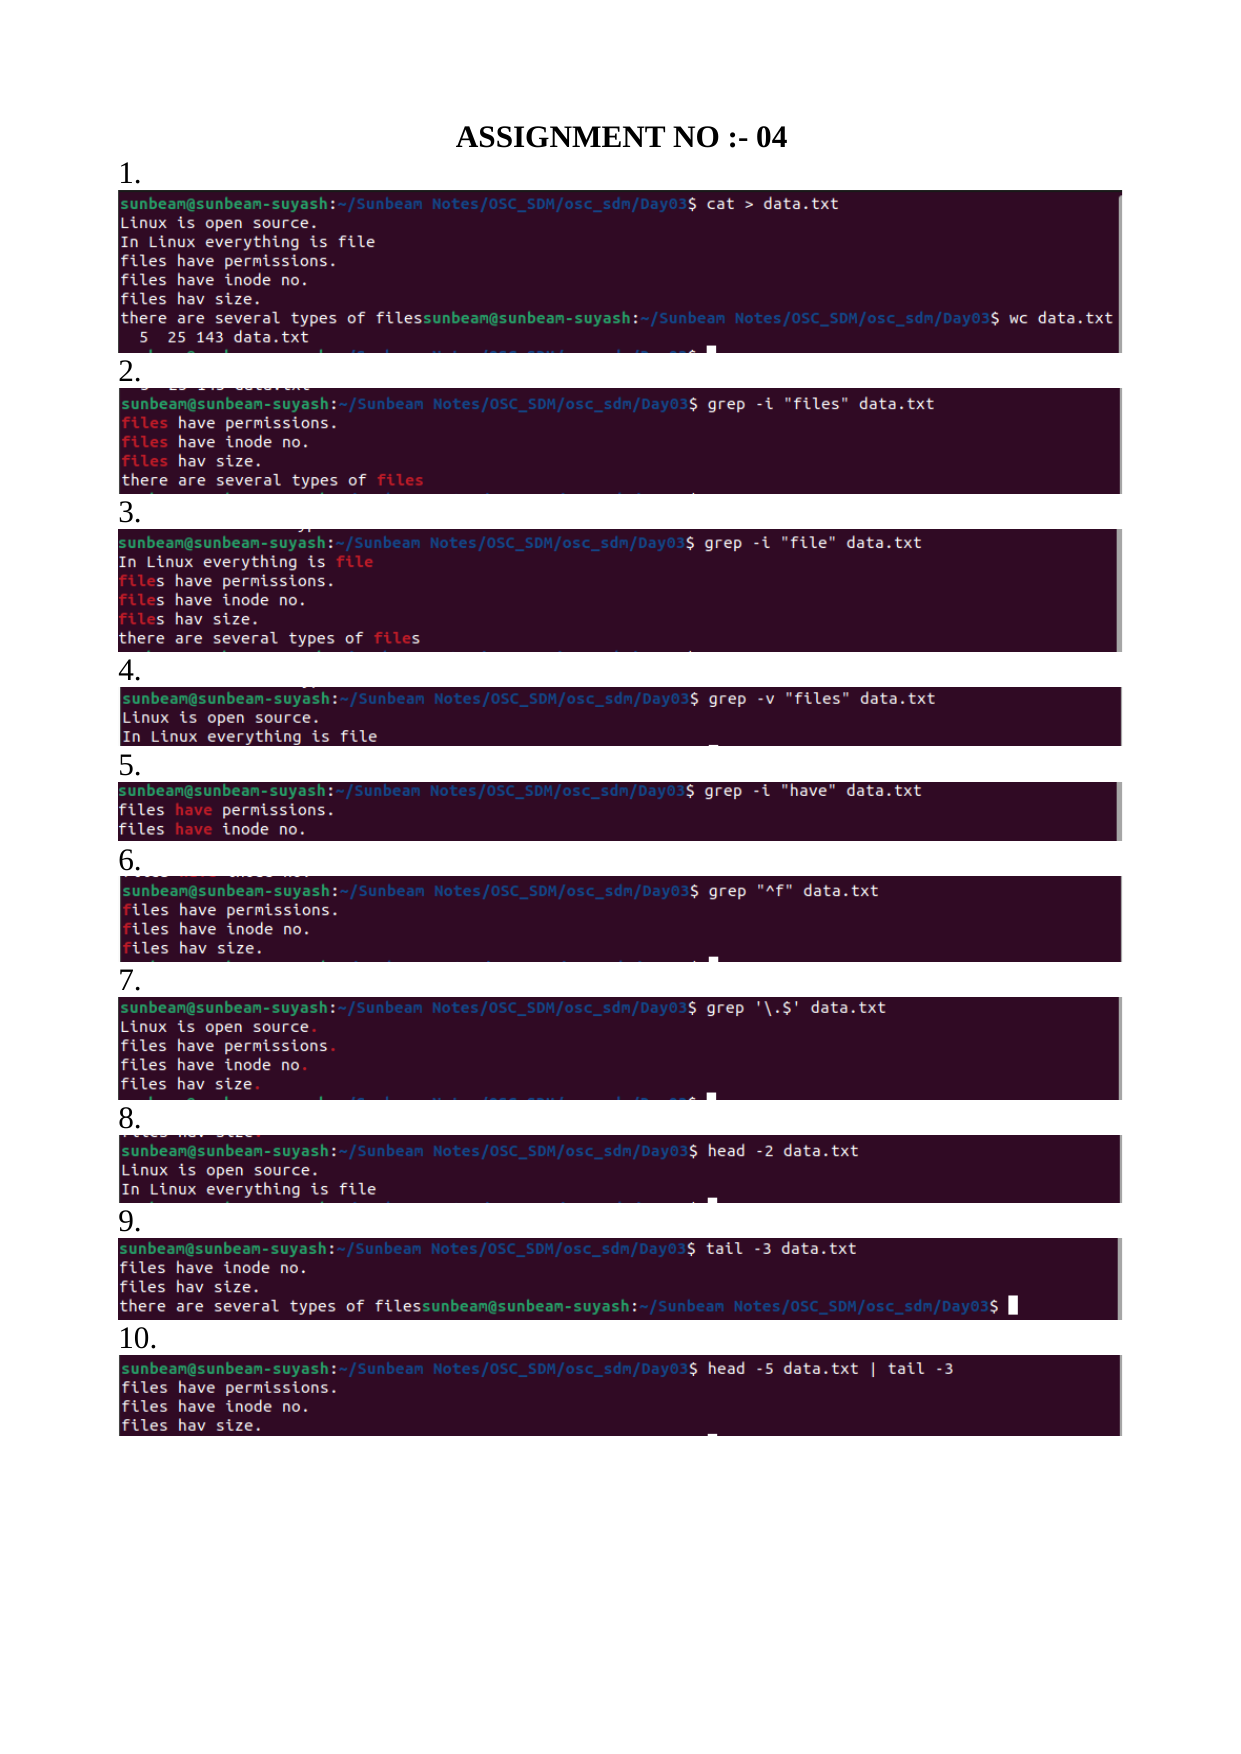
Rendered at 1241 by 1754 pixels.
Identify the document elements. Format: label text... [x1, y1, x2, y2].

text 3. [118, 494, 1122, 529]
text 4. [118, 652, 1122, 687]
picture [118, 1135, 1123, 1203]
picture [118, 782, 1123, 841]
text 8. [118, 1100, 1122, 1135]
text ASSIGNMENT NO :- 04 [118, 118, 1122, 154]
picture [118, 529, 1123, 652]
picture [118, 190, 1123, 353]
picture [118, 388, 1123, 494]
text 5. [118, 746, 1122, 782]
text 9. [118, 1203, 1122, 1238]
text 2. [118, 353, 1122, 388]
picture [118, 997, 1123, 1100]
picture [118, 1355, 1123, 1436]
text 10. [118, 1320, 1122, 1355]
text 7. [118, 962, 1122, 997]
picture [118, 687, 1123, 746]
text 6. [118, 841, 1122, 876]
picture [118, 876, 1123, 962]
picture [118, 1238, 1123, 1320]
text 1. [118, 154, 1122, 190]
